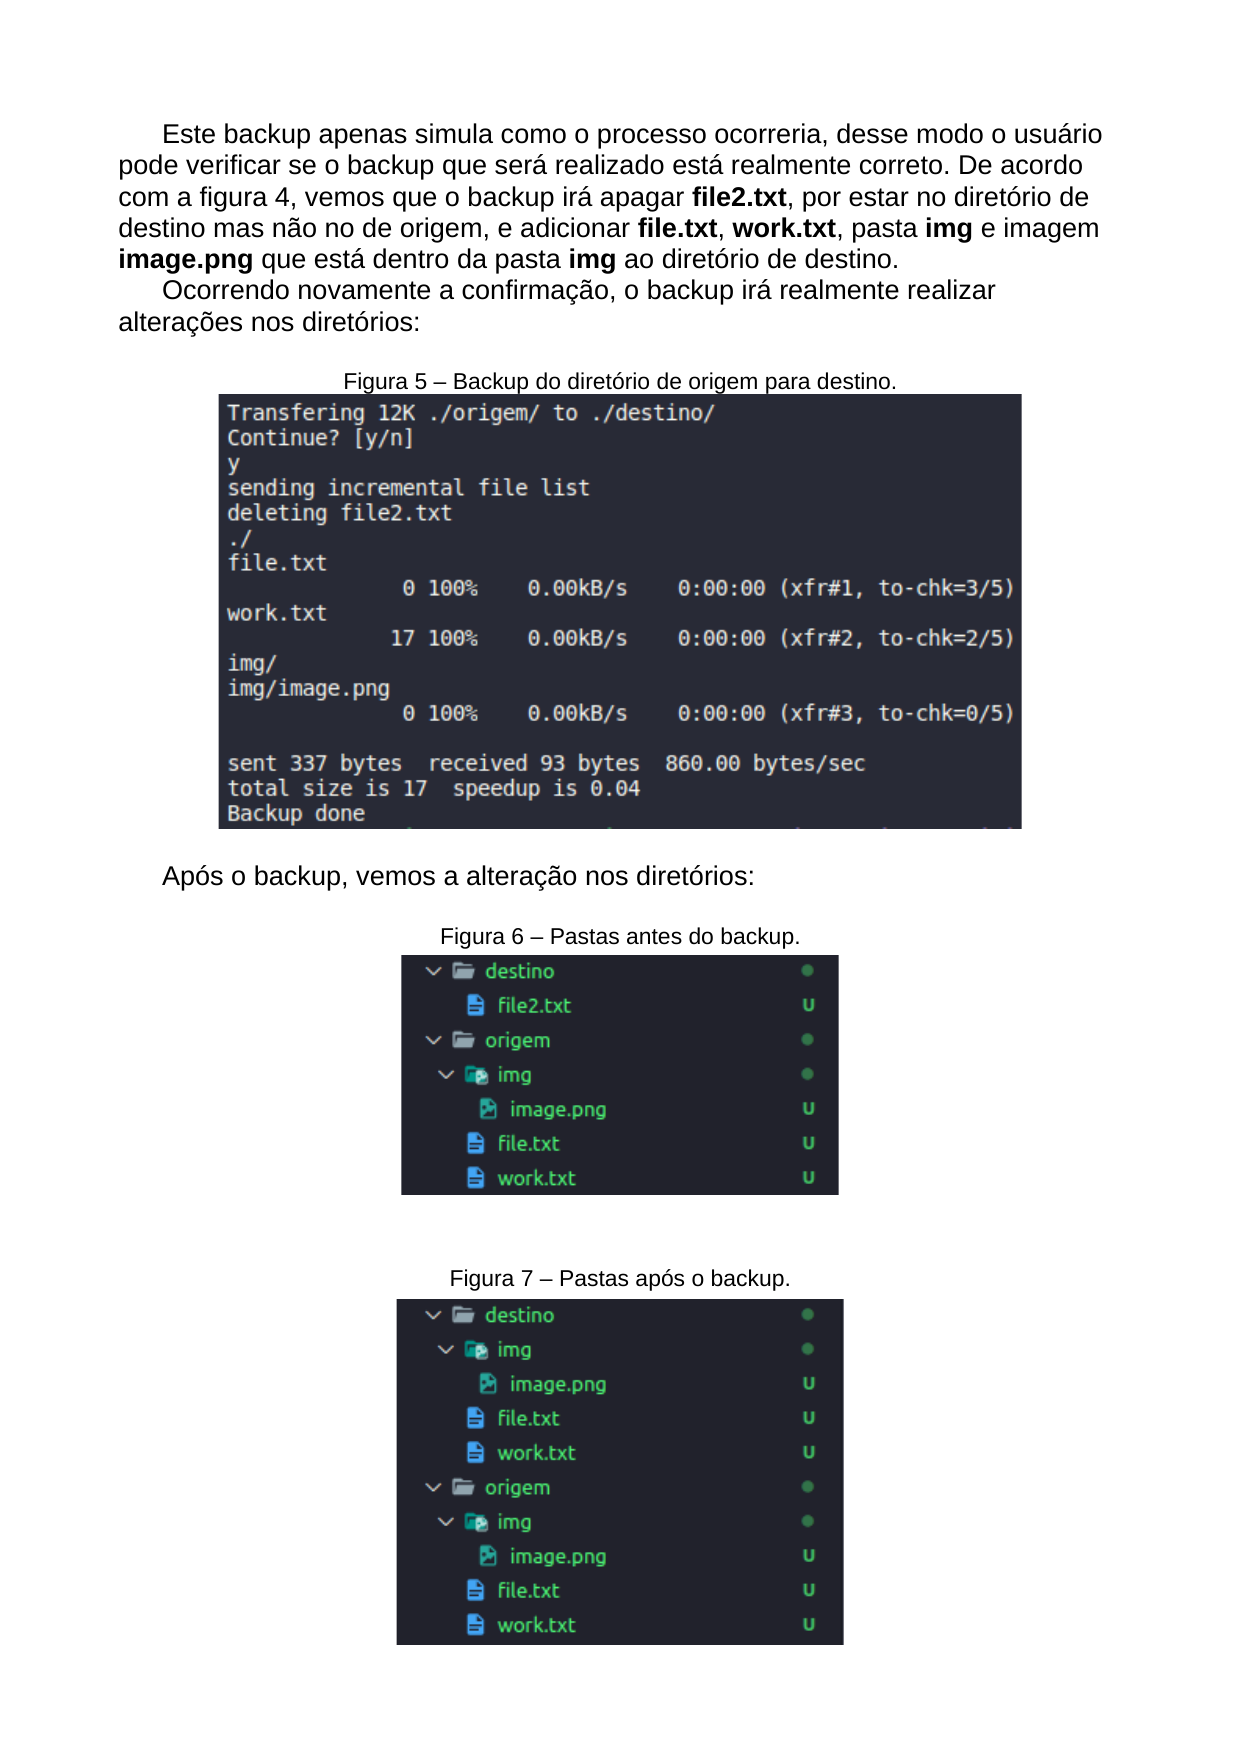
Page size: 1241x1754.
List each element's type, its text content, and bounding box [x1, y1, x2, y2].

picture [396, 1299, 844, 1645]
picture [218, 394, 1022, 829]
text Ocorrendo novamente a confirmação, o backup irá realmente realizar alterações nos diretórios: [118, 274, 1122, 337]
text Este backup apenas simula como o processo ocorreria, desse modo o usuário pode verificar se o backup que será realizado está realmente correto. De acordo com a figura 4, vemos que o backup irá apagar file2.txt, por estar no diretório de destino mas não no de origem, e adicionar file.txt, work.txt, pasta img e imagem image.png que está dentro da pasta img ao diretório de destino. [118, 118, 1122, 274]
text Figura 6 – Pastas antes do backup. [118, 923, 1122, 949]
text Figura 7 – Pastas após o backup. [118, 1265, 1122, 1292]
picture [401, 955, 839, 1195]
text Após o backup, vemos a alteração nos diretórios: [118, 860, 1122, 891]
text Figura 5 – Backup do diretório de origem para destino. [118, 368, 1122, 394]
